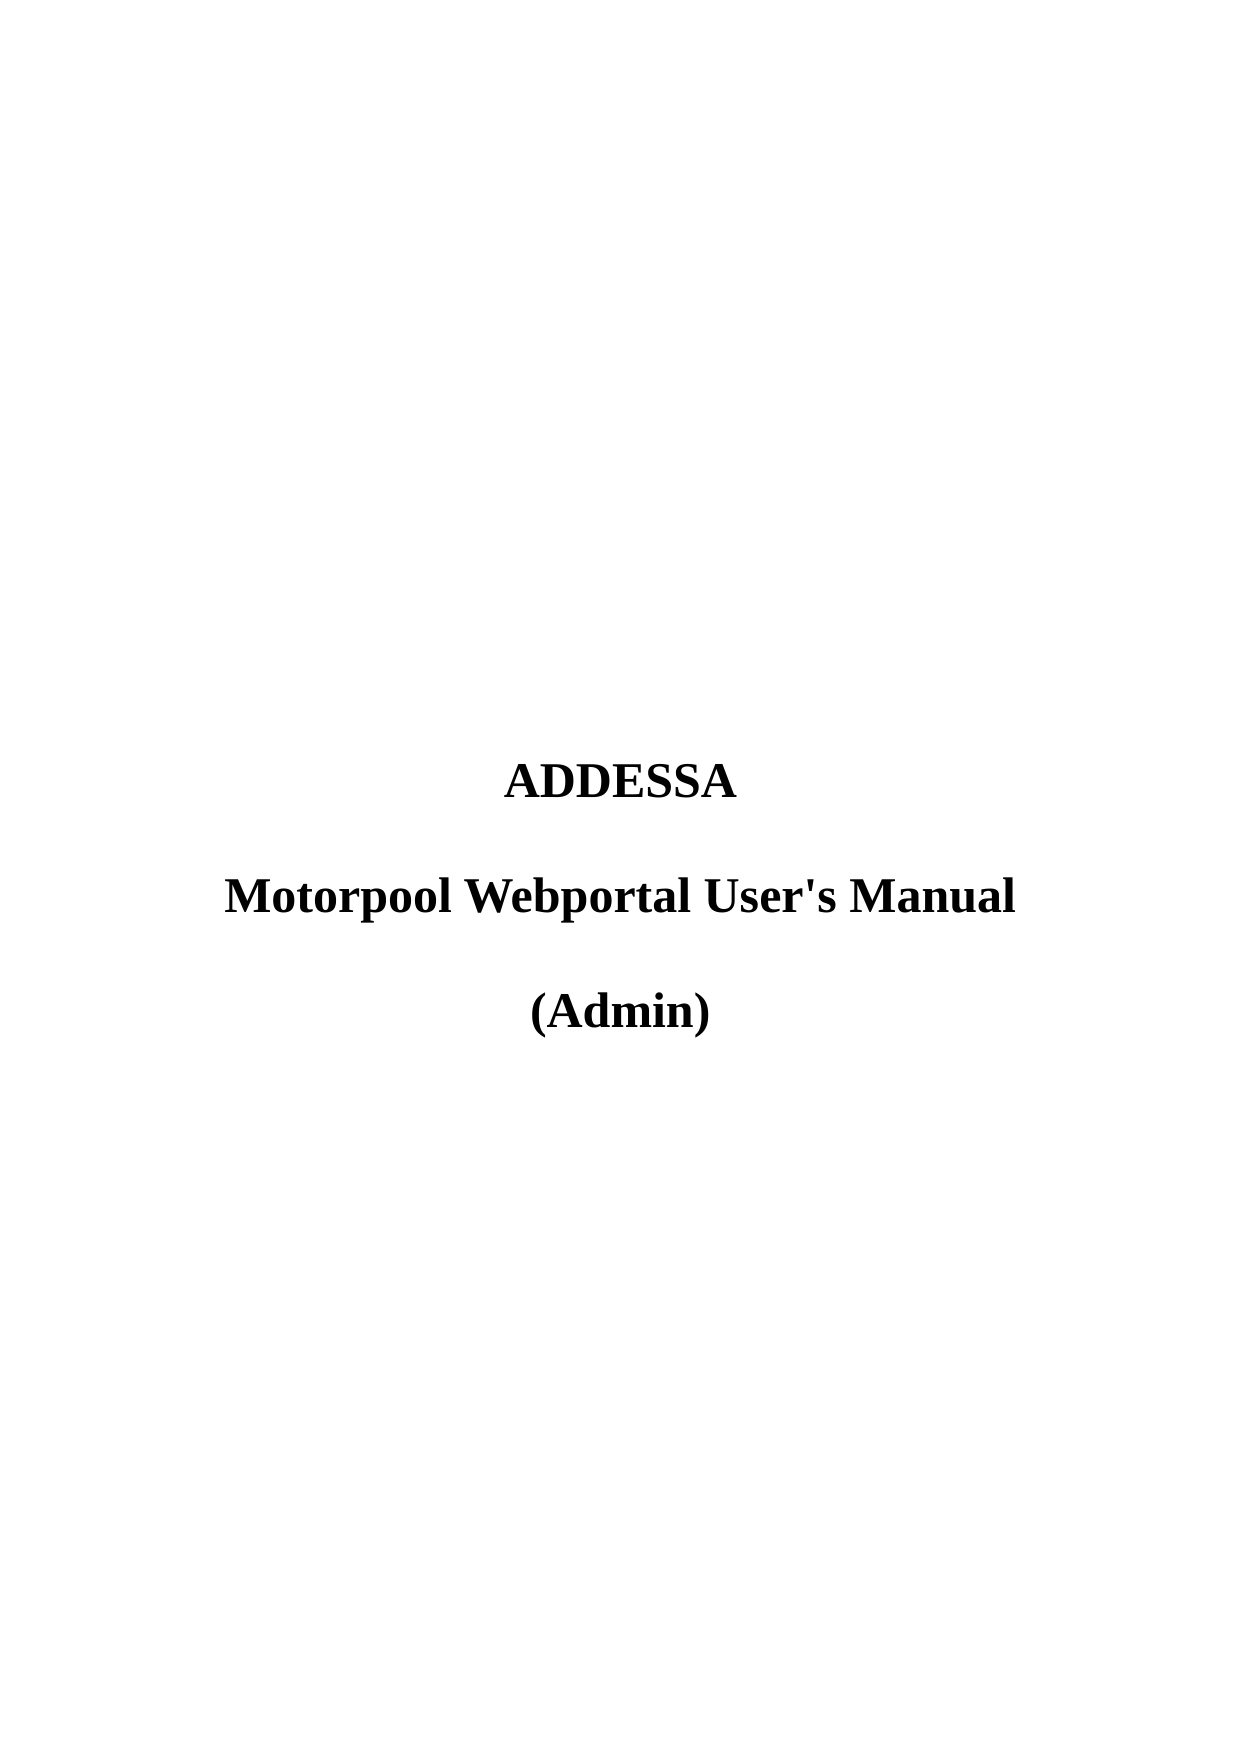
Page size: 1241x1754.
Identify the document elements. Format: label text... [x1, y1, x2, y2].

text Motorpool Webportal User's Manual [118, 866, 1122, 923]
text (Admin) [118, 981, 1122, 1038]
text ADDESSA [118, 693, 1122, 808]
